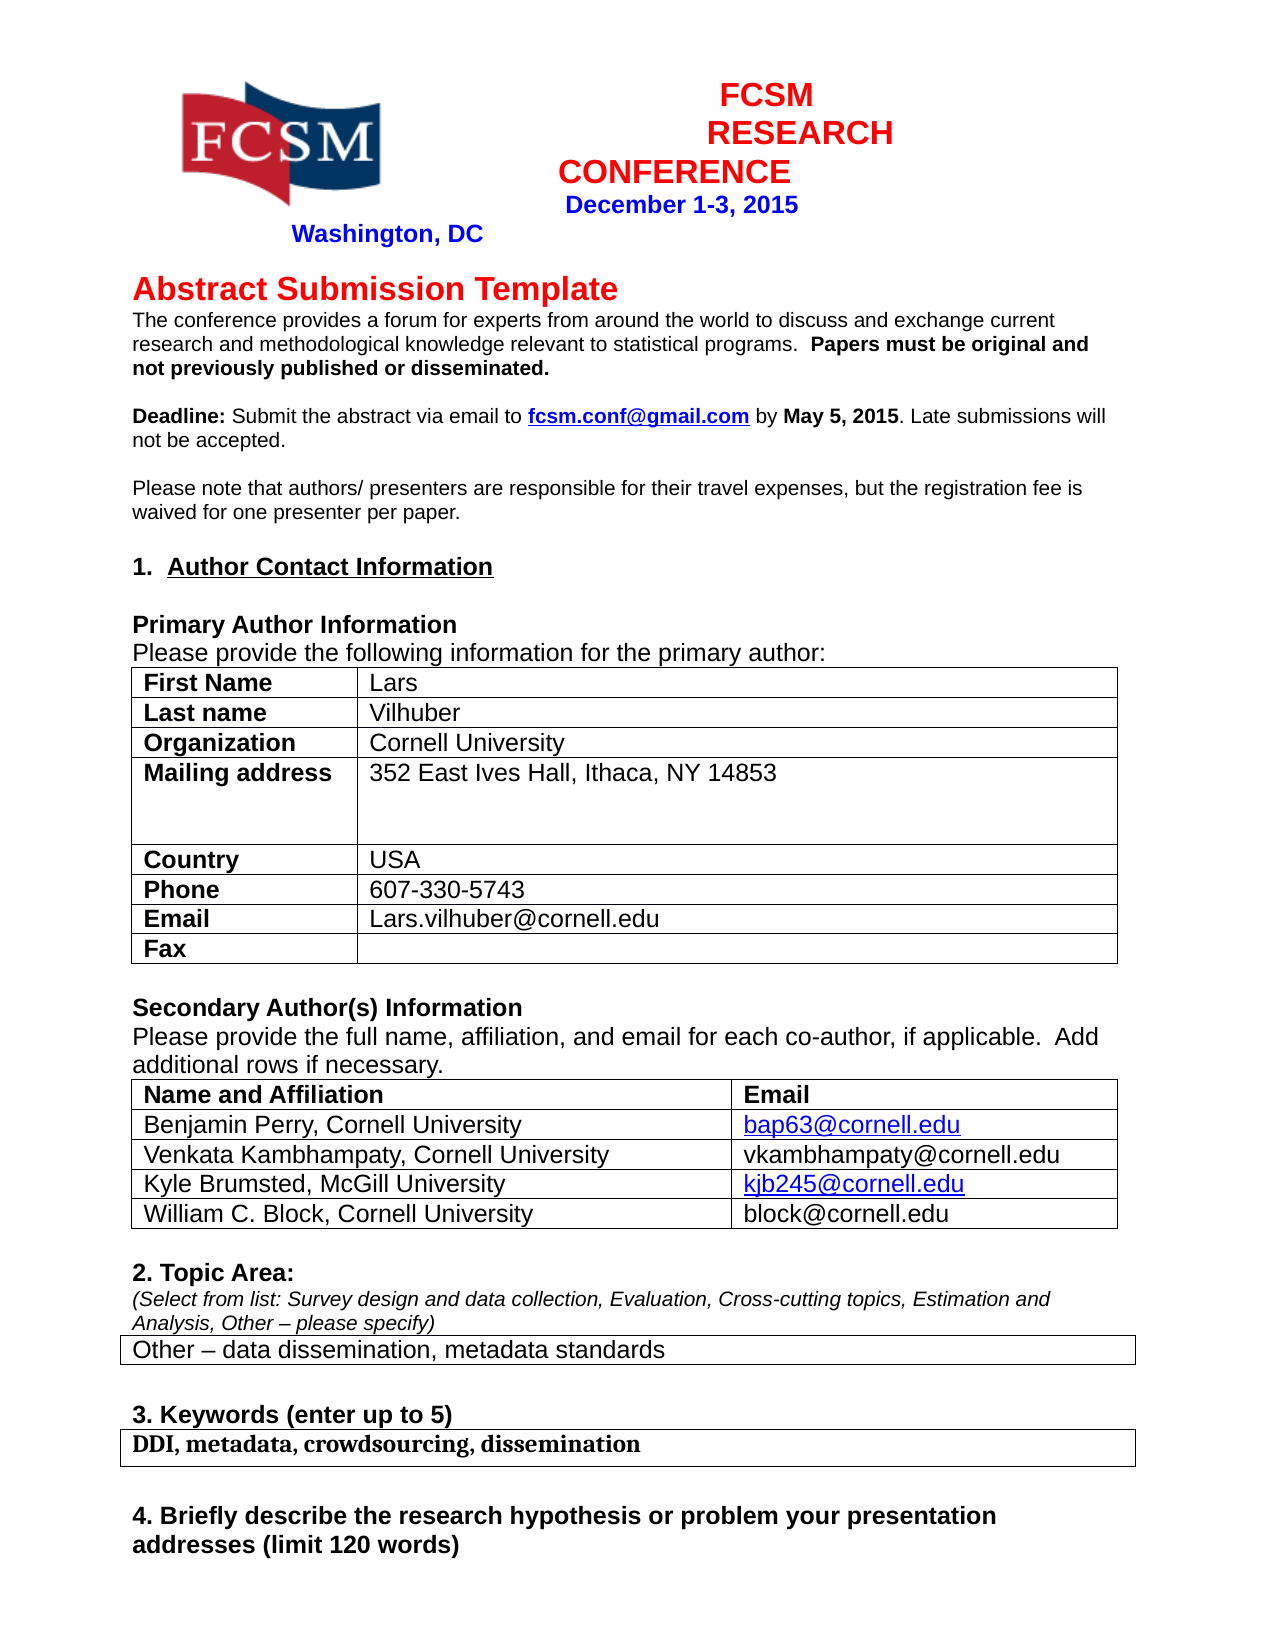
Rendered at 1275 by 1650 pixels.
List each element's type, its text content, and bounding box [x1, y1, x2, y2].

text FCSM [398, 75, 1125, 113]
table_header Name and Affiliation [132, 1080, 731, 1109]
table_cell Fax [132, 934, 357, 963]
table_cell Country [132, 845, 357, 874]
table_header First Name [132, 668, 357, 697]
table_cell Last name [132, 698, 357, 727]
text December 1-3, 2015 [132, 190, 1125, 219]
subtitle Abstract Submission Template [132, 269, 1125, 308]
text 1. Author Contact Information [132, 552, 1125, 581]
table_cell Vilhuber [358, 698, 1117, 727]
table_cell Benjamin Perry, Cornell University [132, 1110, 731, 1139]
table_cell USA [358, 845, 1117, 874]
table_header Other – data dissemination, metadata standards [121, 1336, 1135, 1364]
table_cell kjb245@cornell.edu [732, 1170, 1117, 1198]
text Washington, DC [132, 219, 1125, 248]
text Primary Author Information [132, 610, 1125, 638]
table_cell 607-330-5743 [358, 875, 1117, 903]
table_cell vkambhampaty@cornell.edu [732, 1140, 1117, 1168]
table_cell Phone [132, 875, 357, 903]
table_cell Venkata Kambhampaty, Cornell University [132, 1140, 731, 1168]
table_cell 352 East Ives Hall, Ithaca, NY 14853 [358, 758, 1117, 844]
subtitle (Select from list: Survey design and data collection, Evaluation, Cross-cutting topics, Estimation and Analysis, Other – please specify) [132, 1287, 1125, 1334]
text 4. Briefly describe the research hypothesis or problem your presentation addresses (limit 120 words) [132, 1501, 1125, 1559]
text Deadline: Submit the abstract via email to fcsm.conf@gmail.com by May 5, 2015. Late submissions will not be accepted. [132, 404, 1125, 452]
table_header Email [732, 1080, 1117, 1109]
table_cell Email [132, 905, 357, 933]
table_header Lars [358, 668, 1117, 697]
table_cell Mailing address [132, 758, 357, 844]
table_cell [358, 934, 1117, 963]
text 2. Topic Area: [132, 1258, 1125, 1287]
table_cell Lars.vilhuber@cornell.edu [358, 905, 1117, 933]
text The conference provides a forum for experts from around the world to discuss and exchange current research and methodological knowledge relevant to statistical programs. Papers must be original and not previously published or disseminated. [132, 308, 1125, 380]
table_cell Organization [132, 728, 357, 757]
text 3. Keywords (enter up to 5) [132, 1400, 1125, 1428]
table_cell William C. Block, Cornell University [132, 1199, 731, 1228]
subtitle [387, 113, 397, 190]
text Please note that authors/ presenters are responsible for their travel expenses, but the registration fee is waived for one presenter per paper. [132, 476, 1125, 523]
table_cell block@cornell.edu [732, 1199, 1117, 1228]
text Please provide the full name, affiliation, and email for each co-author, if applicable. Add additional rows if necessary. [132, 1022, 1125, 1079]
table_header DDI, metadata, crowdsourcing, dissemination [121, 1430, 1135, 1466]
subtitle RESEARCH CONFERENCE [398, 113, 1125, 190]
table_cell Kyle Brumsted, McGill University [132, 1170, 731, 1198]
text Please provide the following information for the primary author: [132, 638, 1125, 667]
text [132, 75, 174, 113]
text Secondary Author(s) Information [132, 993, 1125, 1022]
picture [175, 77, 387, 207]
table_cell bap63@cornell.edu [732, 1110, 1117, 1139]
text [387, 77, 397, 113]
table_cell Cornell University [358, 728, 1117, 757]
